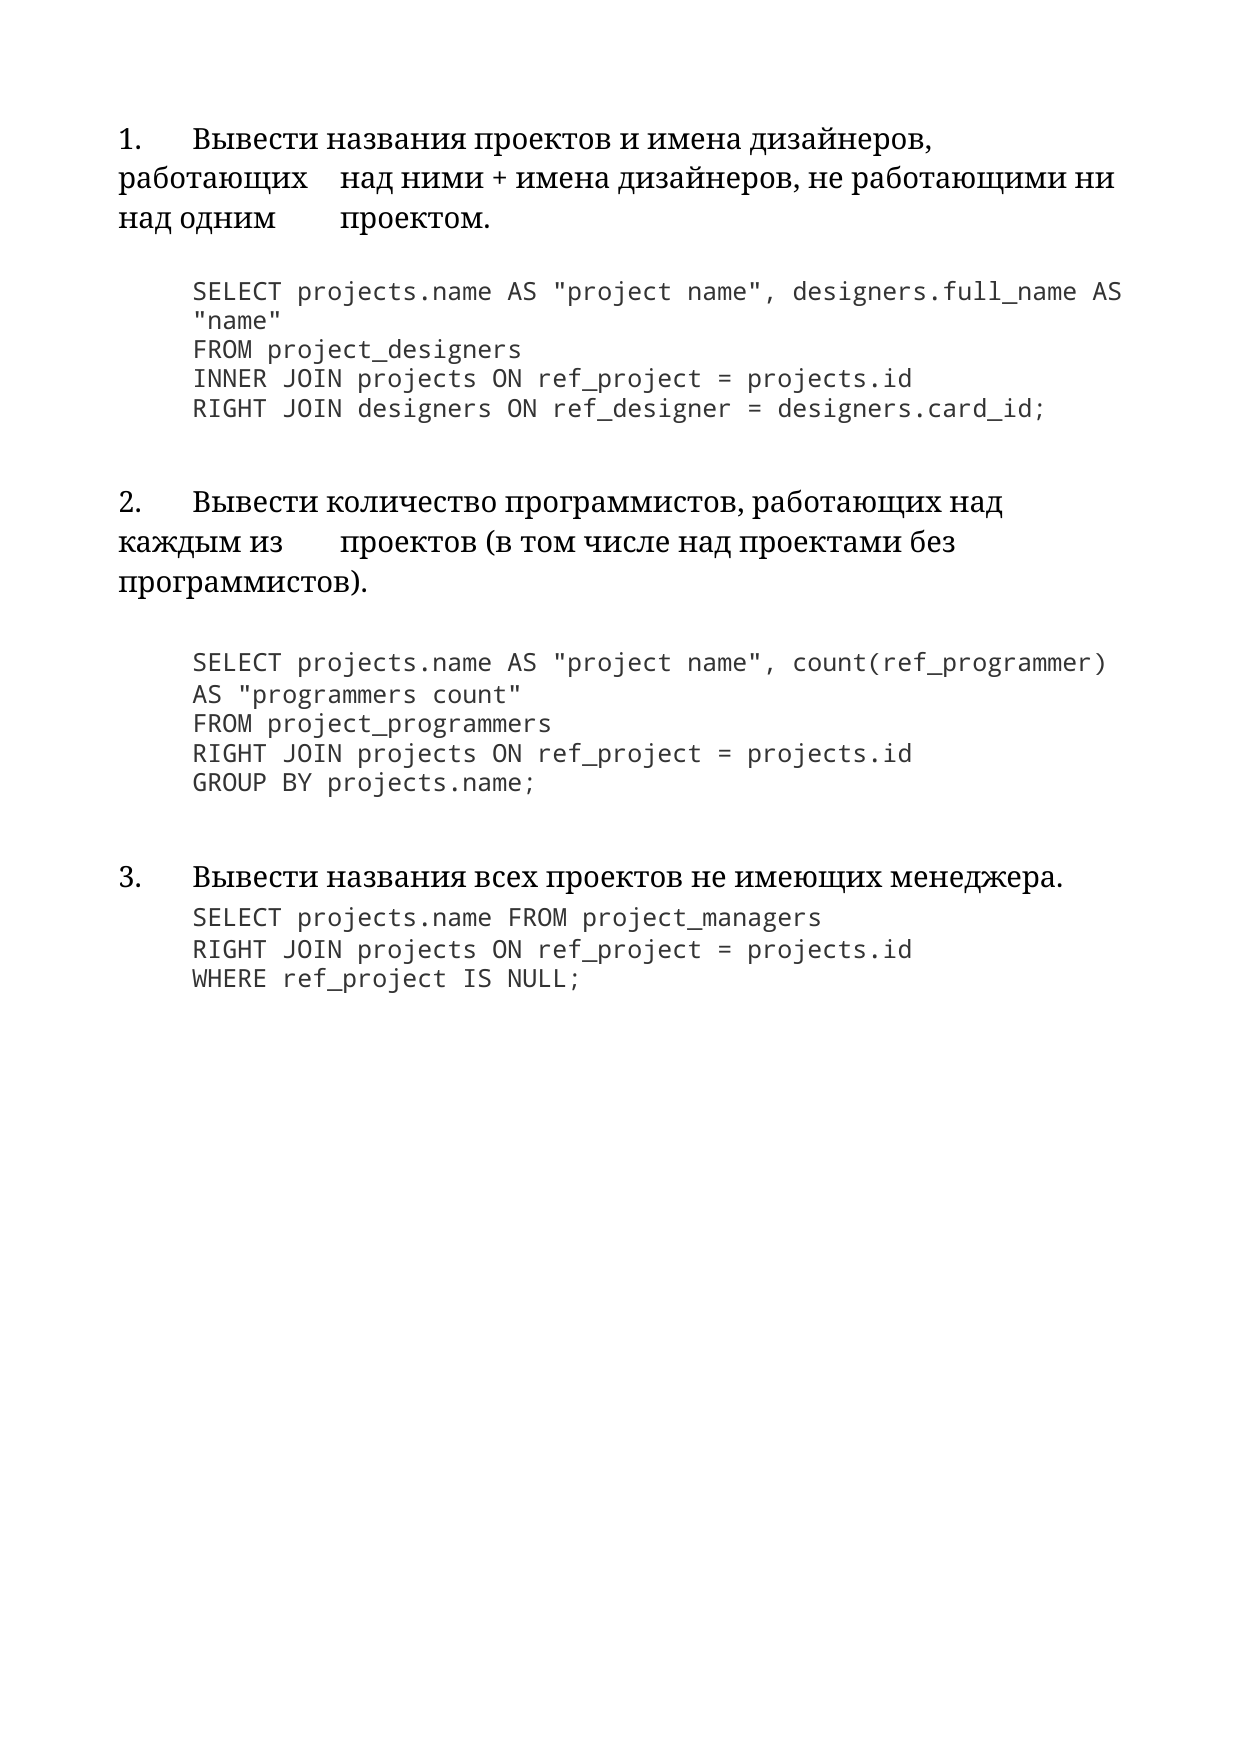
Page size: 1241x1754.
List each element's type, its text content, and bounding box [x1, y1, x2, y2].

text RIGHT JOIN designers ON ref_designer = designers.card_id; [118, 394, 1122, 423]
text 2. Вывести количество программистов, работающих над каждым из проектов (в том числе над проектами без программистов). SELECT projects.name AS "project name", count(ref_programmer) AS "programmers count" [118, 482, 1122, 709]
text GROUP BY projects.name; [118, 768, 1122, 797]
text 1. Вывести названия проектов и имена дизайнеров, работающих над ними + имена дизайнеров, не работающими ни над одним проектом. SELECT projects.name AS "project name", designers.full_name AS "name" [118, 118, 1122, 335]
text WHERE ref_project IS NULL; [118, 964, 1122, 994]
text 3. Вывести названия всех проектов не имеющих менеджера. [118, 797, 1122, 896]
text INNER JOIN projects ON ref_project = projects.id [118, 365, 1122, 394]
text FROM project_programmers [118, 709, 1122, 739]
text RIGHT JOIN projects ON ref_project = projects.id [118, 739, 1122, 768]
text SELECT projects.name FROM project_managers [118, 896, 1122, 935]
text FROM project_designers [118, 335, 1122, 365]
text RIGHT JOIN projects ON ref_project = projects.id [118, 935, 1122, 964]
